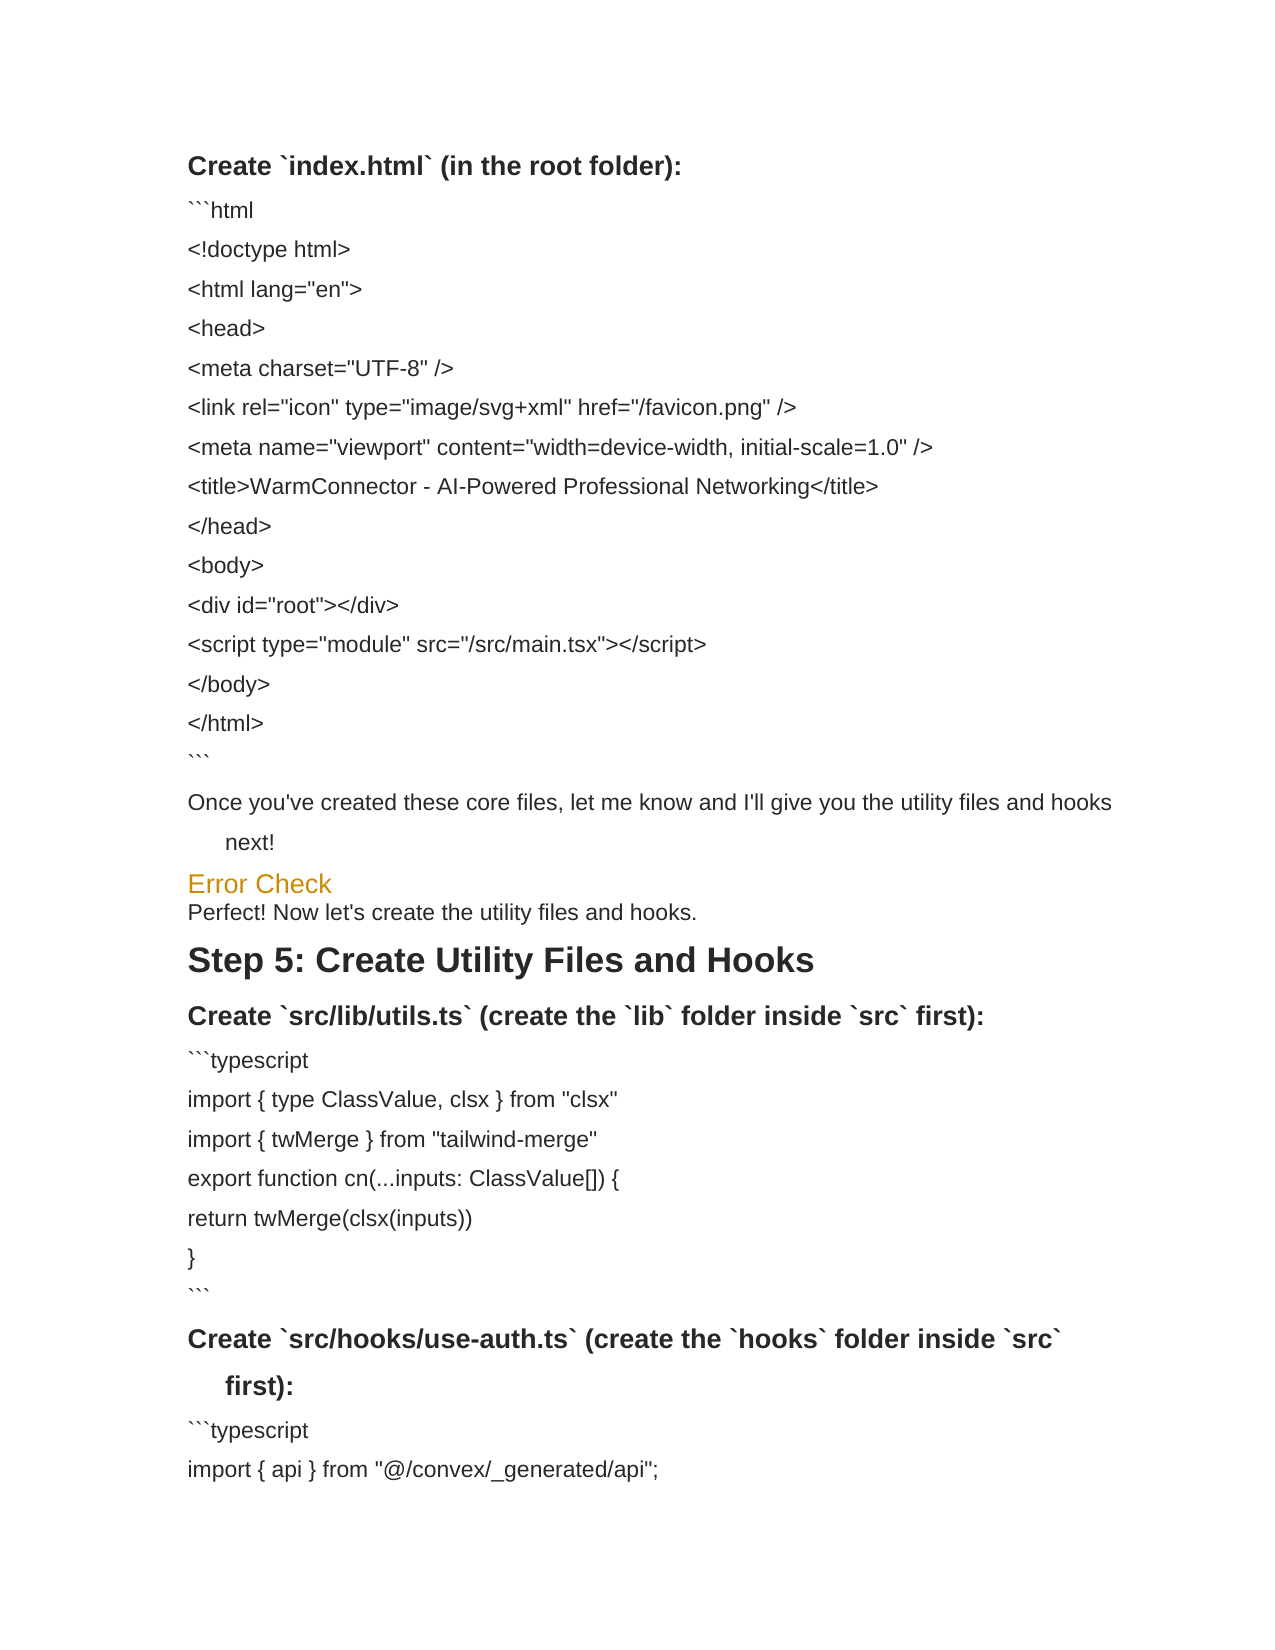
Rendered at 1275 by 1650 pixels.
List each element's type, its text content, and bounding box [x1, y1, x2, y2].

list <meta name="viewport" content="width=device-width, initial-scale=1.0" /> [187, 434, 1125, 460]
list <meta charset="UTF-8" /> [187, 355, 1125, 381]
subtitle Create `src/lib/utils.ts` (create the `lib` folder inside `src` first): [187, 1000, 1125, 1031]
subtitle Step 5: Create Utility Files and Hooks [187, 939, 1125, 979]
list import { type ClassValue, clsx } from "clsx" [187, 1086, 1125, 1112]
list <script type="module" src="/src/main.tsx"></script> [187, 631, 1125, 657]
list ```html [187, 197, 1125, 223]
subtitle Create `src/hooks/use-auth.ts` (create the `hooks` folder inside `src` first): [187, 1323, 1125, 1401]
list import { twMerge } from "tailwind-merge" [187, 1126, 1125, 1152]
list } [187, 1244, 1125, 1270]
list </html> [187, 710, 1125, 736]
list ```typescript [187, 1417, 1125, 1443]
subtitle Create `index.html` (in the root folder): [187, 150, 1125, 181]
list return twMerge(clsx(inputs)) [187, 1204, 1125, 1231]
list import { api } from "@/convex/_generated/api"; [187, 1456, 1125, 1483]
list <body> [187, 552, 1125, 578]
list <div id="root"></div> [187, 592, 1125, 618]
list </head> [187, 513, 1125, 539]
list <head> [187, 315, 1125, 342]
list export function cn(...inputs: ClassValue[]) { [187, 1165, 1125, 1191]
list ``` [187, 1283, 1125, 1310]
list ```typescript [187, 1047, 1125, 1073]
list <!doctype html> [187, 236, 1125, 263]
list Once you've created these core files, let me know and I'll give you the utility files and hooks next! [187, 789, 1125, 855]
list ``` [187, 749, 1125, 776]
list Perfect! Now let's create the utility files and hooks. [187, 899, 1125, 926]
list <title>WarmConnector - AI-Powered Professional Networking</title> [187, 473, 1125, 499]
subtitle Error Check [187, 868, 1125, 899]
list <link rel="icon" type="image/svg+xml" href="/favicon.png" /> [187, 394, 1125, 421]
list </body> [187, 671, 1125, 697]
list <html lang="en"> [187, 276, 1125, 302]
